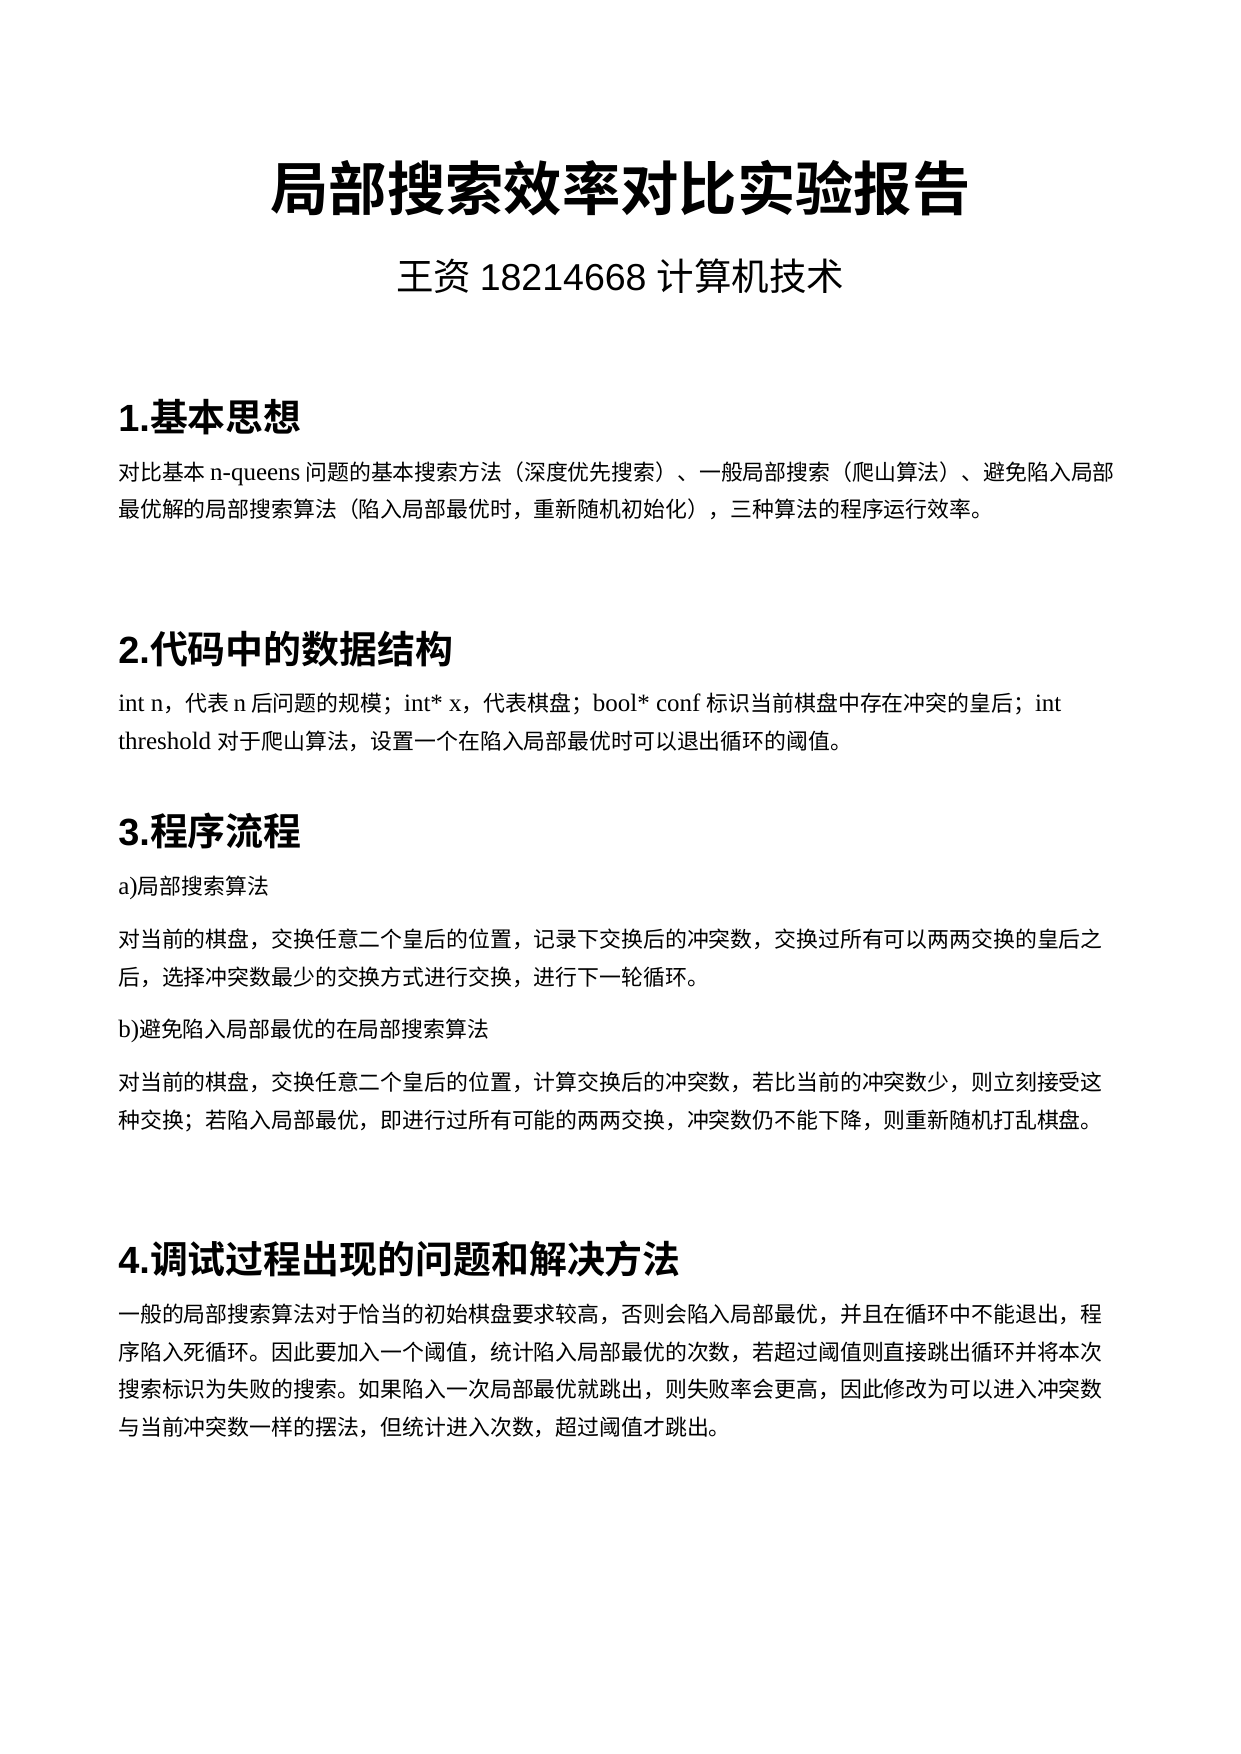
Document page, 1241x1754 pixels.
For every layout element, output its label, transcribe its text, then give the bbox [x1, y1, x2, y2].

title 局部搜索效率对比实验报告 [118, 143, 1122, 228]
text 对当前的棋盘，交换任意二个皇后的位置，记录下交换后的冲突数，交换过所有可以两两交换的皇后之后，选择冲突数最少的交换方式进行交换，进行下一轮循环。 [118, 922, 1122, 991]
subtitle 2.代码中的数据结构 [118, 619, 1122, 674]
text 对当前的棋盘，交换任意二个皇后的位置，计算交换后的冲突数，若比当前的冲突数少，则立刻接受这种交换；若陷入局部最优，即进行过所有可能的两两交换，冲突数仍不能下降，则重新随机打乱棋盘。 [118, 1065, 1122, 1134]
subtitle 3.程序流程 [118, 802, 1122, 857]
subtitle 王资 18214668 计算机技术 [118, 246, 1122, 301]
subtitle 4.调试过程出现的问题和解决方法 [118, 1229, 1122, 1284]
text 一般的局部搜索算法对于恰当的初始棋盘要求较高，否则会陷入局部最优，并且在循环中不能退出，程序陷入死循环。因此要加入一个阈值，统计陷入局部最优的次数，若超过阈值则直接跳出循环并将本次搜索标识为失败的搜索。如果陷入一次局部最优就跳出，则失败率会更高，因此修改为可以进入冲突数与当前冲突数一样的摆法，但统计进入次数，超过阈值才跳出。 [118, 1297, 1122, 1442]
text b)避免陷入局部最优的在局部搜索算法 [118, 1012, 1122, 1044]
text 对比基本n-queens问题的基本搜索方法（深度优先搜索）、一般局部搜索（爬山算法）、避免陷入局部最优解的局部搜索算法（陷入局部最优时，重新随机初始化），三种算法的程序运行效率。 [118, 454, 1122, 524]
text int n，代表n后问题的规模；int* x，代表棋盘；bool* conf 标识当前棋盘中存在冲突的皇后；int threshold 对于爬山算法，设置一个在陷入局部最优时可以退出循环的阈值。 [118, 686, 1122, 756]
subtitle 1.基本思想 [118, 387, 1122, 442]
text a)局部搜索算法 [118, 869, 1122, 901]
